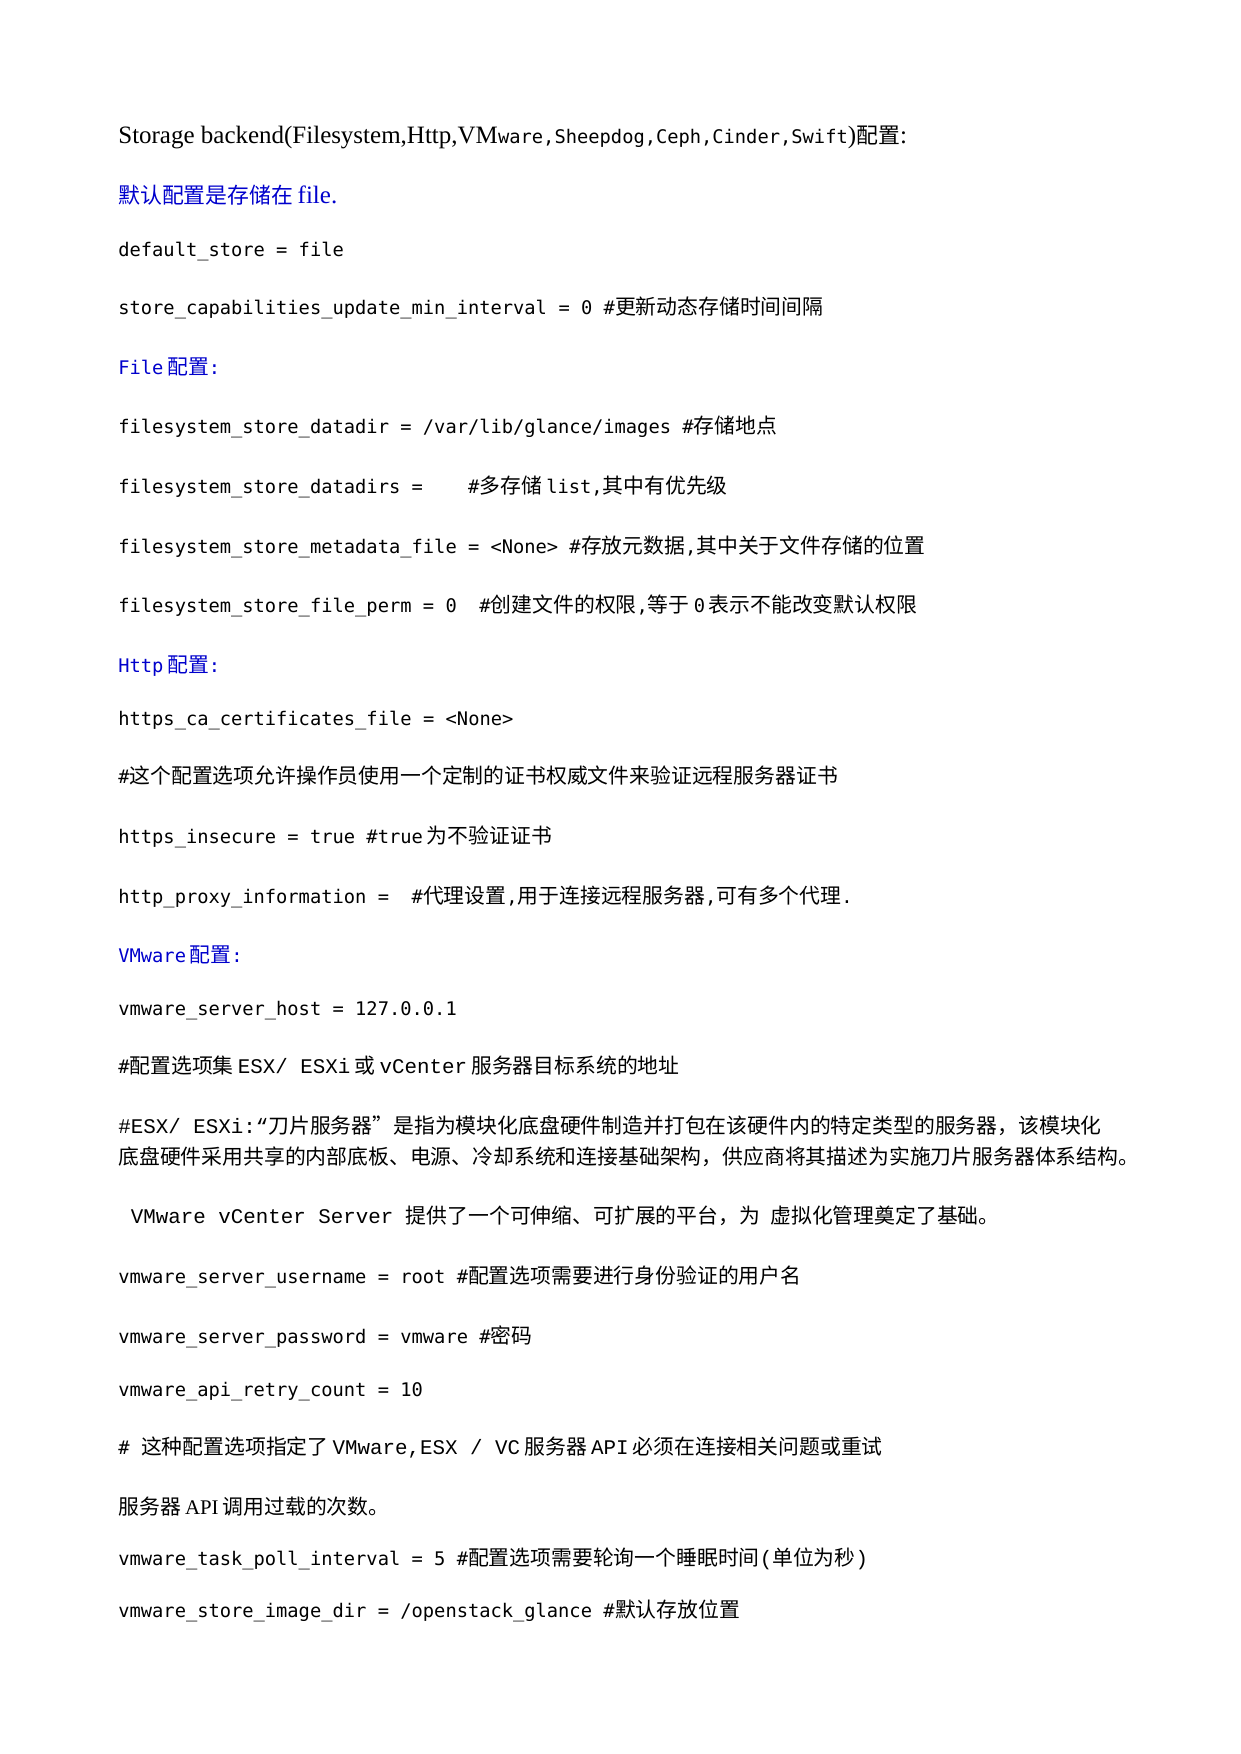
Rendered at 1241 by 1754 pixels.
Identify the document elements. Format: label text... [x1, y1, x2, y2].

text filesystem_store_datadir = /var/lib/glance/images #存储地点 [118, 410, 1122, 440]
text File配置: [118, 350, 1122, 380]
text #配置选项集ESX/ ESXi或vCenter服务器目标系统的地址 [118, 1049, 1122, 1080]
text vmware_api_retry_count = 10 [118, 1379, 1122, 1401]
text default_store = file [118, 239, 1122, 261]
text 服务器API调用过载的次数。 [118, 1490, 1122, 1520]
text vmware_server_username = root #配置选项需要进行身份验证的用户名 [118, 1259, 1122, 1290]
text VMware配置: [118, 938, 1122, 969]
text Http配置: [118, 648, 1122, 679]
text filesystem_store_datadirs = #多存储list,其中有优先级 [118, 469, 1122, 499]
text #这个配置选项允许操作员使用一个定制的证书权威文件来验证远程服务器证书 [118, 759, 1122, 790]
text # 这种配置选项指定了VMware,ESX / VC服务器API必须在连接相关问题或重试 [118, 1430, 1122, 1461]
text store_capabilities_update_min_interval = 0 #更新动态存储时间间隔 [118, 290, 1122, 321]
text Storage backend(Filesystem,Http,VMware,Sheepdog,Ceph,Cinder,Swift)配置: [118, 118, 1122, 150]
text https_ca_certificates_file = <None> [118, 708, 1122, 730]
text vmware_server_host = 127.0.0.1 [118, 998, 1122, 1020]
text vmware_server_password = vmware #密码 [118, 1319, 1122, 1349]
text 默认配置是存储在file. [118, 178, 1122, 210]
text http_proxy_information = #代理设置,用于连接远程服务器,可有多个代理. [118, 879, 1122, 909]
text filesystem_store_metadata_file = <None> #存放元数据,其中关于文件存储的位置 [118, 529, 1122, 559]
text https_insecure = true #true为不验证证书 [118, 819, 1122, 849]
text filesystem_store_file_perm = 0 #创建文件的权限,等于0表示不能改变默认权限 [118, 589, 1122, 619]
text VMware vCenter Server 提供了一个可伸缩、可扩展的平台，为 虚拟化管理奠定了基础。 [118, 1199, 1122, 1230]
text vmware_store_image_dir = /openstack_glance #默认存放位置 [118, 1593, 1122, 1623]
text vmware_task_poll_interval = 5 #配置选项需要轮询一个睡眠时间(单位为秒) [118, 1541, 1122, 1571]
text #ESX/ ESXi:“刀片服务器”是指为模块化底盘硬件制造并打包在该硬件内的特定类型的服务器，该模块化底盘硬件采用共享的内部底板、电源、冷却系统和连接基础架构，供应商将其描述为实施刀片服务器体系结构。 [118, 1109, 1122, 1170]
